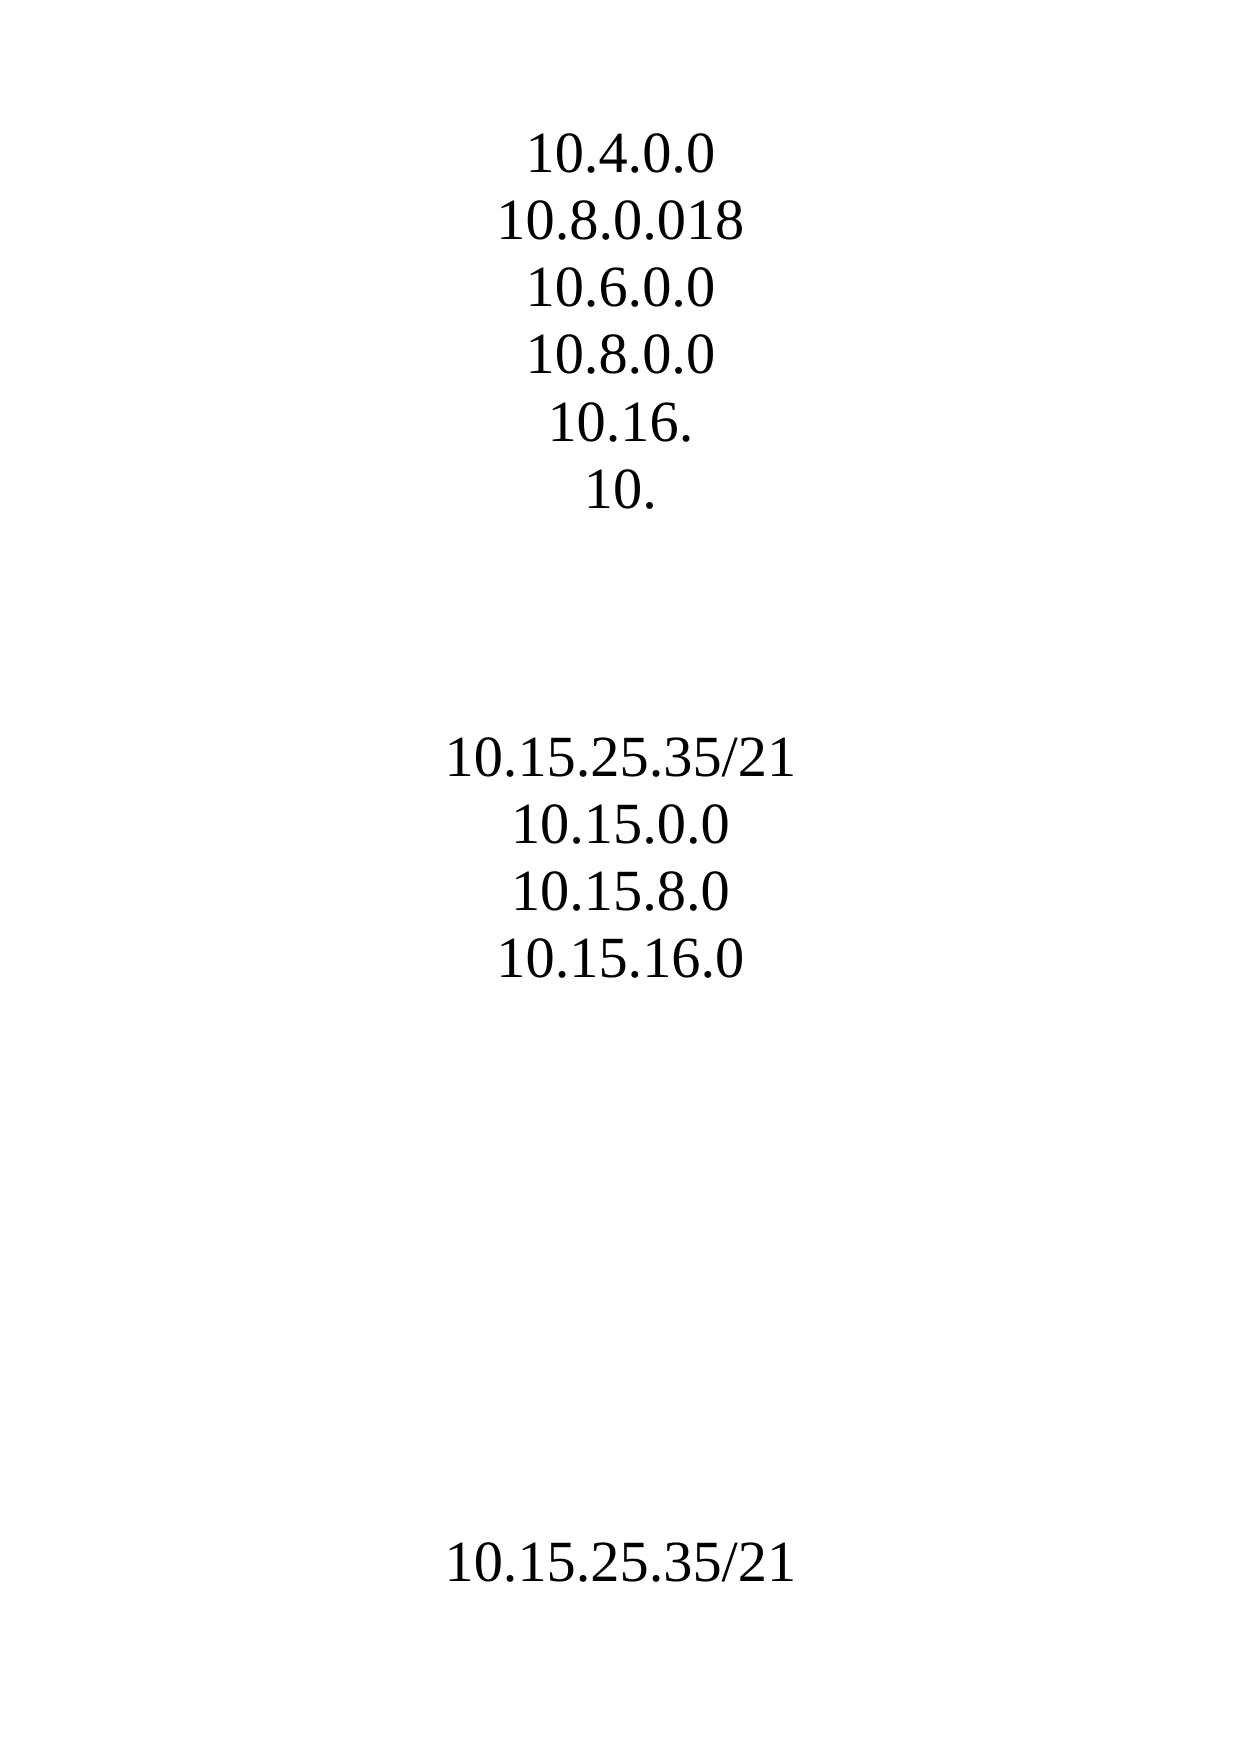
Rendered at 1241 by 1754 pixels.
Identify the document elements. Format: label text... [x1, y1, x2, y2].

text 10.15.8.0 [118, 856, 1122, 923]
text 10.8.0.0 [118, 319, 1122, 386]
text 10.4.0.0 [118, 118, 1122, 185]
text 10.15.0.0 [118, 789, 1122, 856]
text 10.6.0.0 [118, 252, 1122, 319]
text 10.8.0.018 [118, 185, 1122, 252]
text 10. [118, 453, 1122, 521]
text 10.15.25.35/21 [118, 1527, 1122, 1594]
text 10.15.16.0 [118, 923, 1122, 990]
text 10.15.25.35/21 [118, 722, 1122, 789]
text 10.16. [118, 386, 1122, 453]
